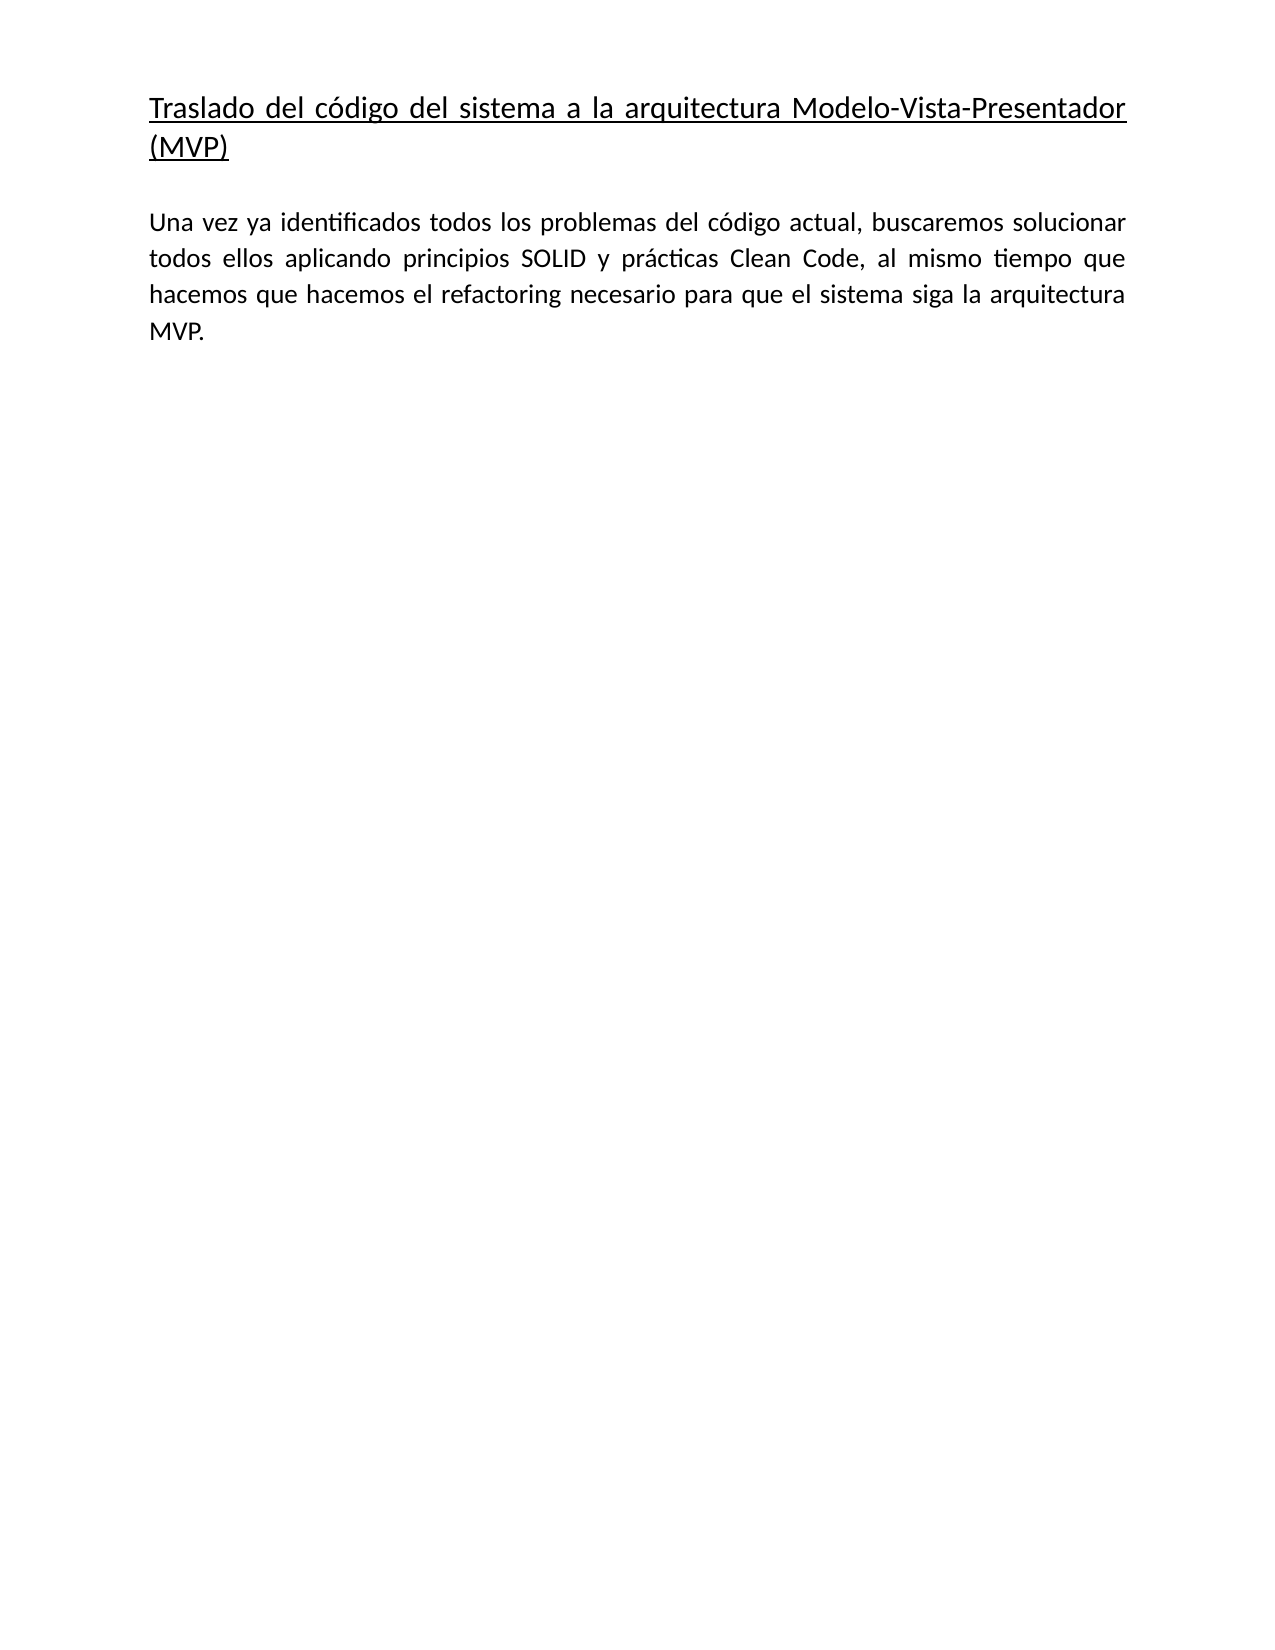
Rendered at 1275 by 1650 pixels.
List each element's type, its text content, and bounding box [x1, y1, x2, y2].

text Traslado del código del sistema a la arquitectura Modelo-Vista-Presentador [149, 88, 1127, 121]
text Una vez ya identificados todos los problemas del código actual, buscaremos solucionar todos ellos aplicando principios SOLID y prácticas Clean Code, al mismo tiempo que hacemos que hacemos el refactoring necesario para que el sistema siga la arquitectura MVP. [149, 201, 1127, 347]
text (MVP) [149, 123, 1127, 165]
